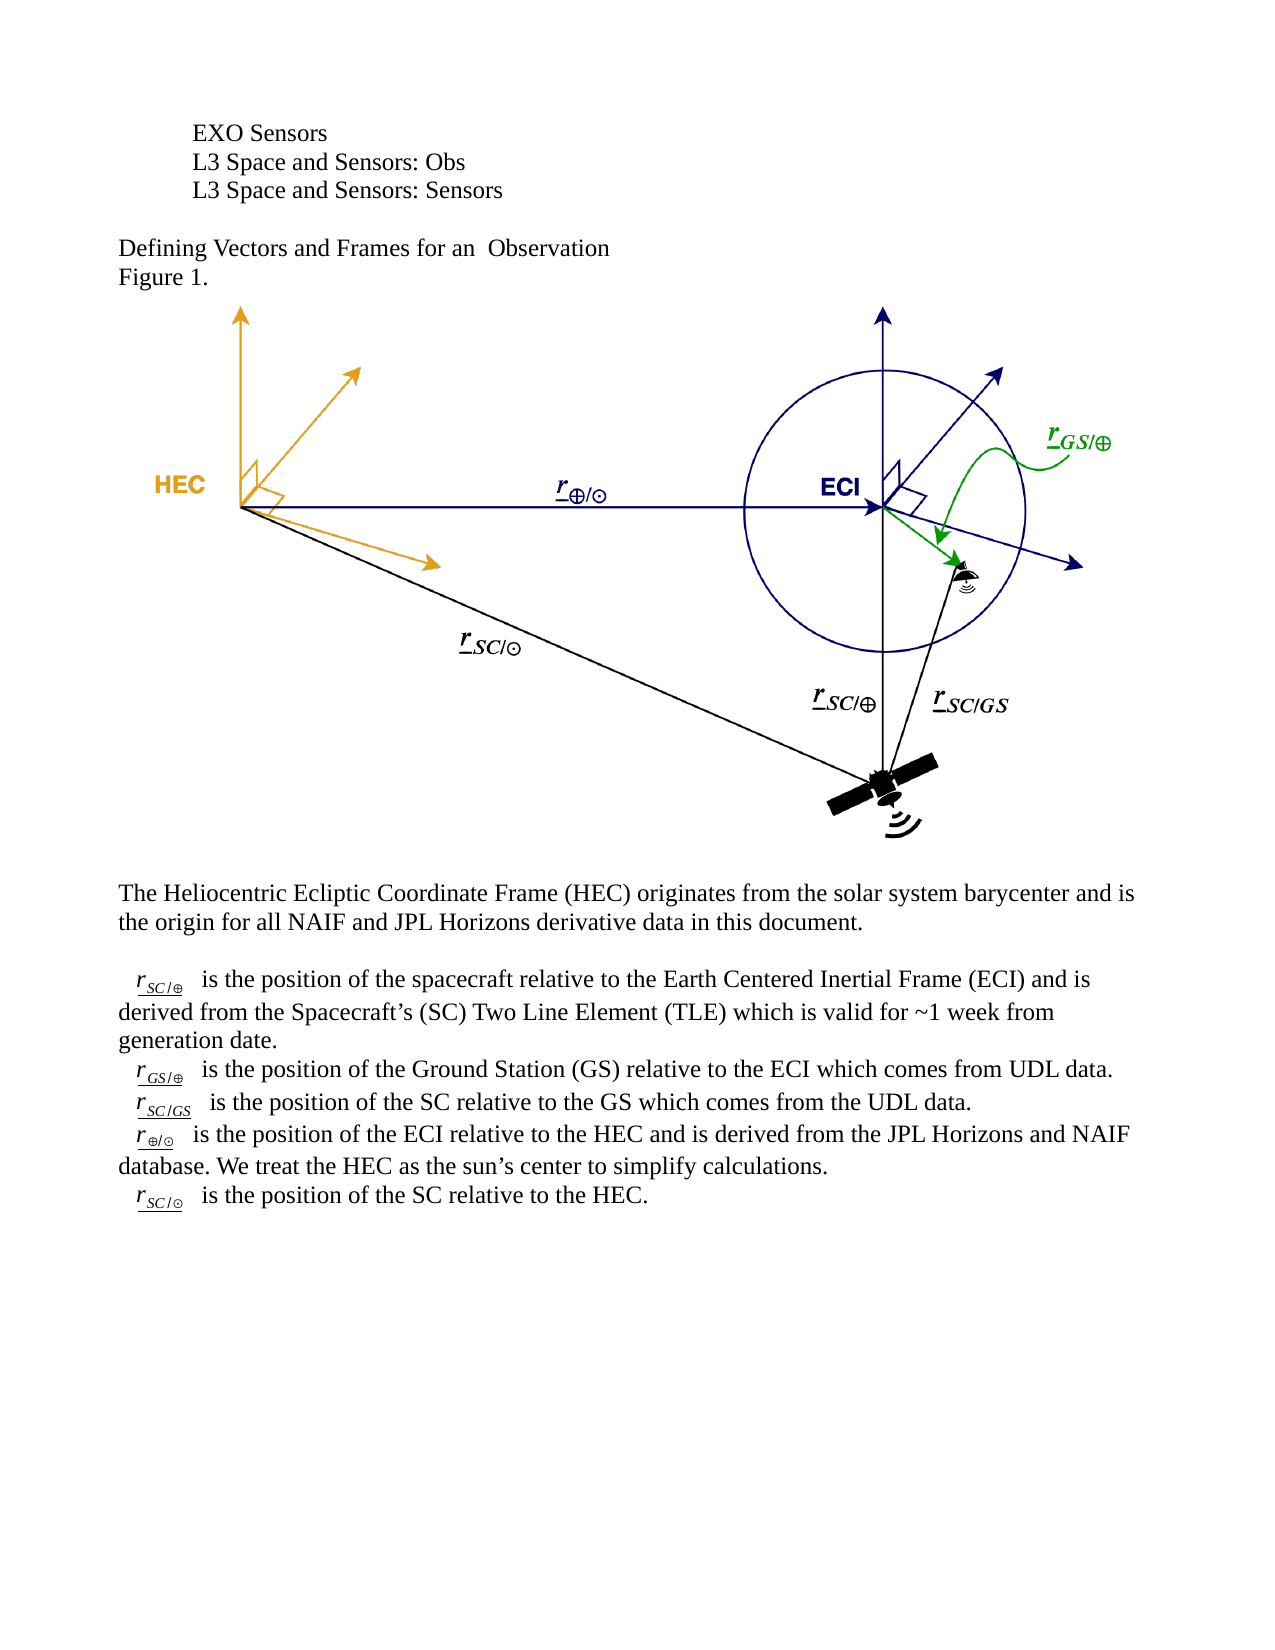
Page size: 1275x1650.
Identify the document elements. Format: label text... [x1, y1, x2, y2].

text is the position of the SC relative to the HEC. [118, 1180, 1157, 1212]
picture [138, 290, 1137, 850]
text is the position of the ECI relative to the HEC and is derived from the JPL Horizons and NAIF database. We treat the HEC as the sun’s center to simplify calculations. [118, 1119, 1157, 1180]
text is the position of the Ground Station (GS) relative to the ECI which comes from UDL data. [118, 1054, 1157, 1087]
text EXO Sensors [118, 118, 1157, 147]
text is the position of the spacecraft relative to the Earth Centered Inertial Frame (ECI) and is derived from the Spacecraft’s (SC) Two Line Element (TLE) which is valid for ~1 week from generation date. [118, 964, 1157, 1054]
text L3 Space and Sensors: Obs [118, 147, 1157, 176]
text L3 Space and Sensors: Sensors [118, 176, 1157, 204]
text Defining Vectors and Frames for an Observation [118, 233, 1157, 262]
text is the position of the SC relative to the GS which comes from the UDL data. [118, 1087, 1157, 1119]
text The Heliocentric Ecliptic Coordinate Frame (HEC) originates from the solar system barycenter and is the origin for all NAIF and JPL Horizons derivative data in this document. [118, 878, 1157, 936]
text Figure 1. [118, 262, 1157, 291]
